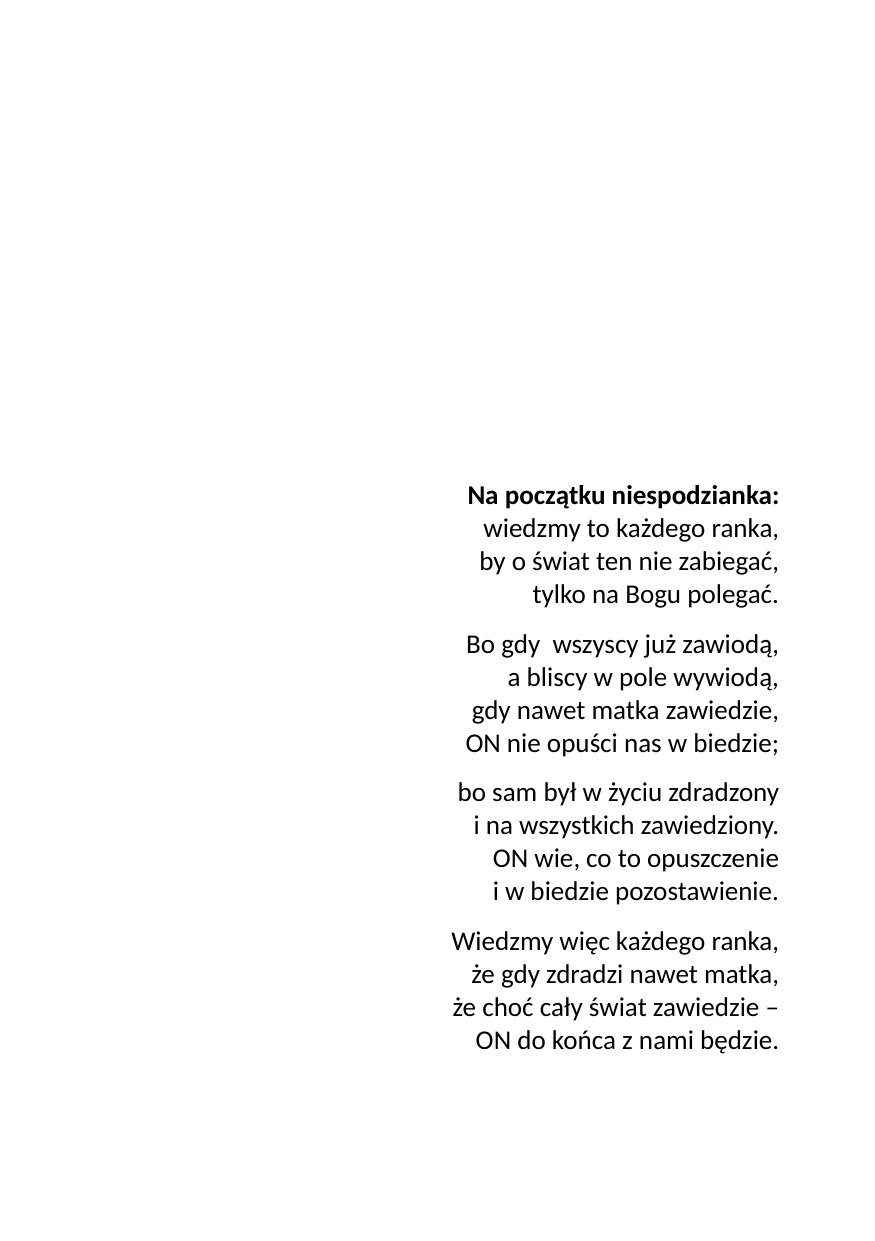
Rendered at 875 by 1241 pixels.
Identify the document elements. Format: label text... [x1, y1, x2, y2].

text ON do końca z nami będzie. [94, 1023, 779, 1056]
text Na początku niespodzianka: [94, 478, 779, 511]
text ON nie opuści nas w biedzie; [94, 726, 779, 759]
text by o świat ten nie zabiegać, [94, 544, 779, 577]
text że gdy zdradzi nawet matka, [94, 957, 779, 990]
text a bliscy w pole wywiodą, [94, 660, 779, 693]
text ON wie, co to opuszczenie [94, 842, 779, 874]
text Bo gdy wszyscy już zawiodą, [94, 627, 779, 660]
text tylko na Bogu polegać. [94, 577, 779, 611]
text i w biedzie pozostawienie. [94, 874, 779, 908]
text gdy nawet matka zawiedzie, [94, 693, 779, 726]
text i na wszystkich zawiedziony. [94, 808, 779, 842]
text że choć cały świat zawiedzie – [94, 990, 779, 1023]
text wiedzmy to każdego ranka, [94, 511, 779, 544]
text bo sam był w życiu zdradzony [94, 776, 779, 808]
text Wiedzmy więc każdego ranka, [94, 924, 779, 957]
